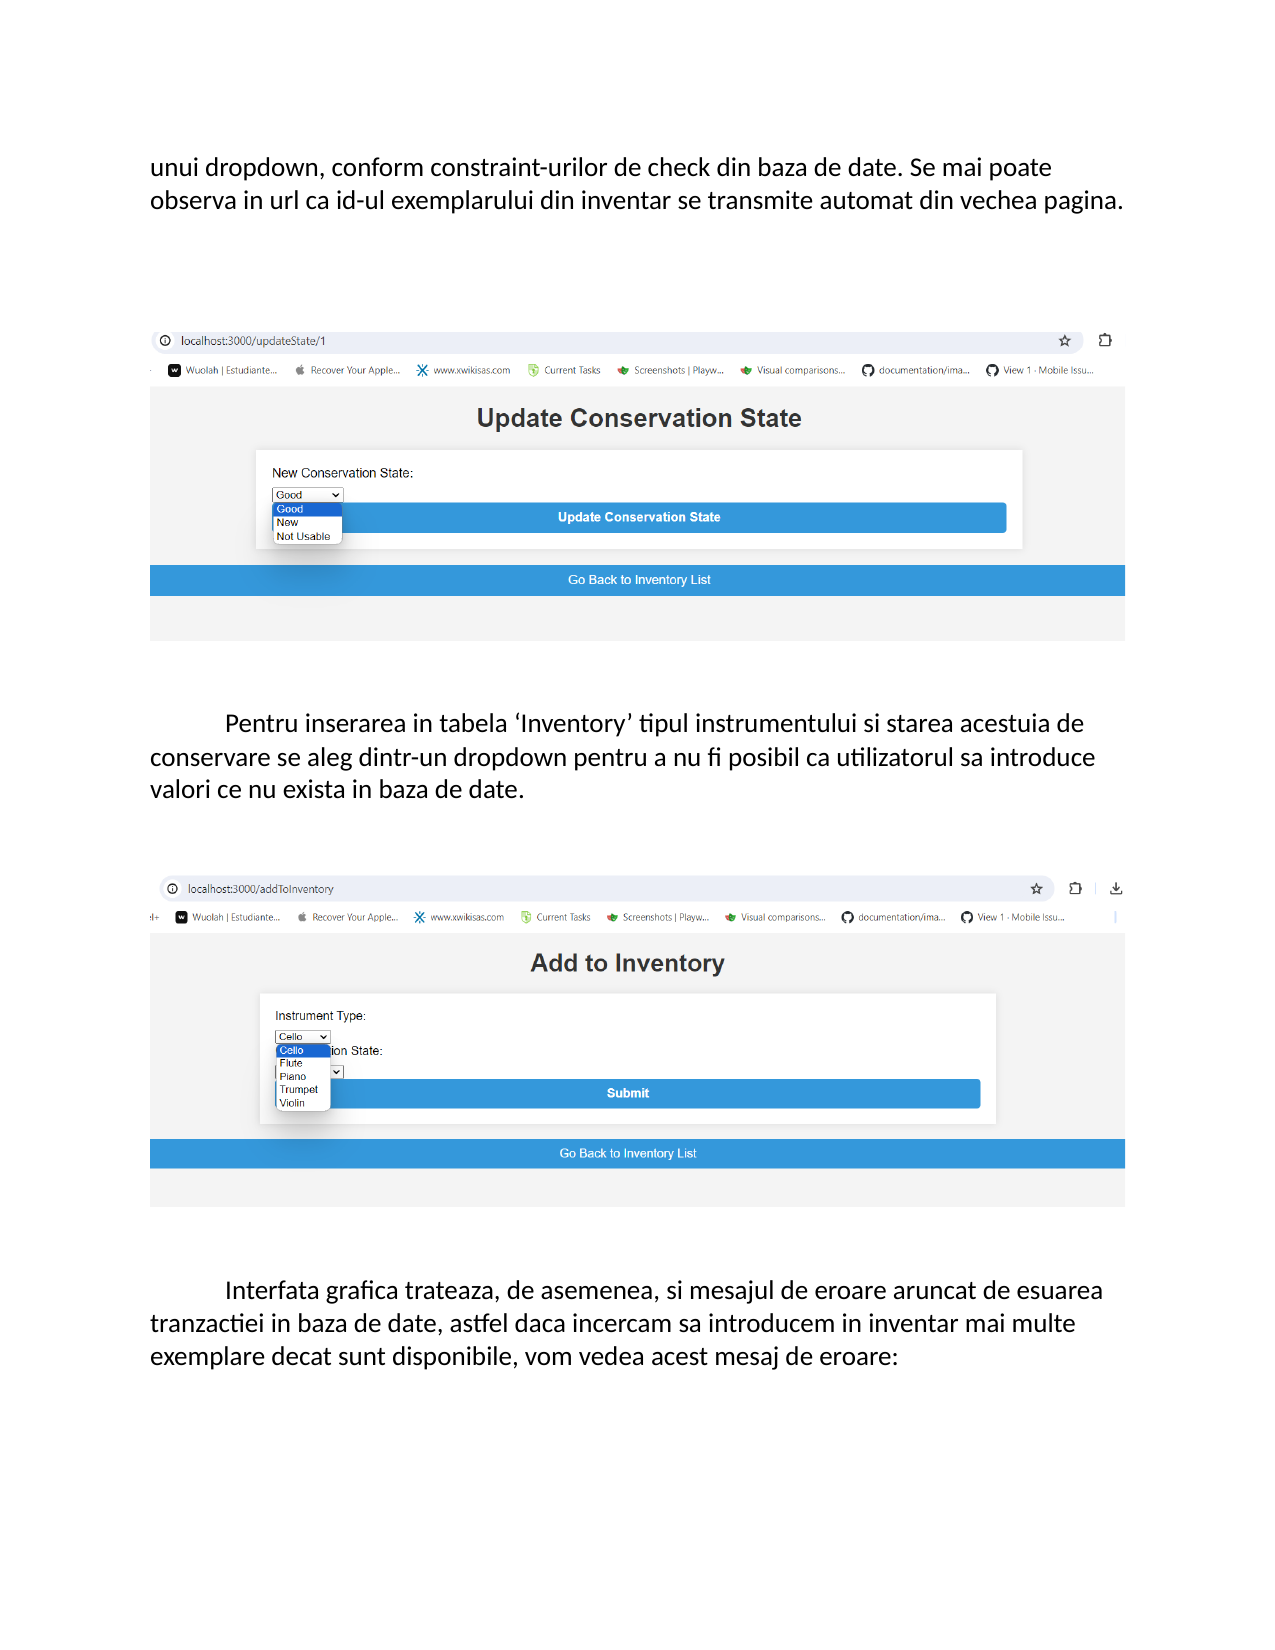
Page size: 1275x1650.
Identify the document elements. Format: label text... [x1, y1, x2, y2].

text unui dropdown, conform constraint-urilor de check din baza de date. Se mai poate observa in url ca id-ul exemplarului din inventar se transmite automat din vechea pagina. [150, 150, 1125, 216]
text Pentru inserarea in tabela ‘Inventory’ tipul instrumentului si starea acestuia de conservare se aleg dintr-un dropdown pentru a nu fi posibil ca utilizatorul sa introduce valori ce nu exista in baza de date. [150, 707, 1125, 806]
text Interfata grafica trateaza, de asemenea, si mesajul de eroare aruncat de esuarea tranzactiei in baza de date, astfel daca incercam sa introducem in inventar mai multe exemplare decat sunt disponibile, vom vedea acest mesaj de eroare: [150, 1273, 1125, 1372]
